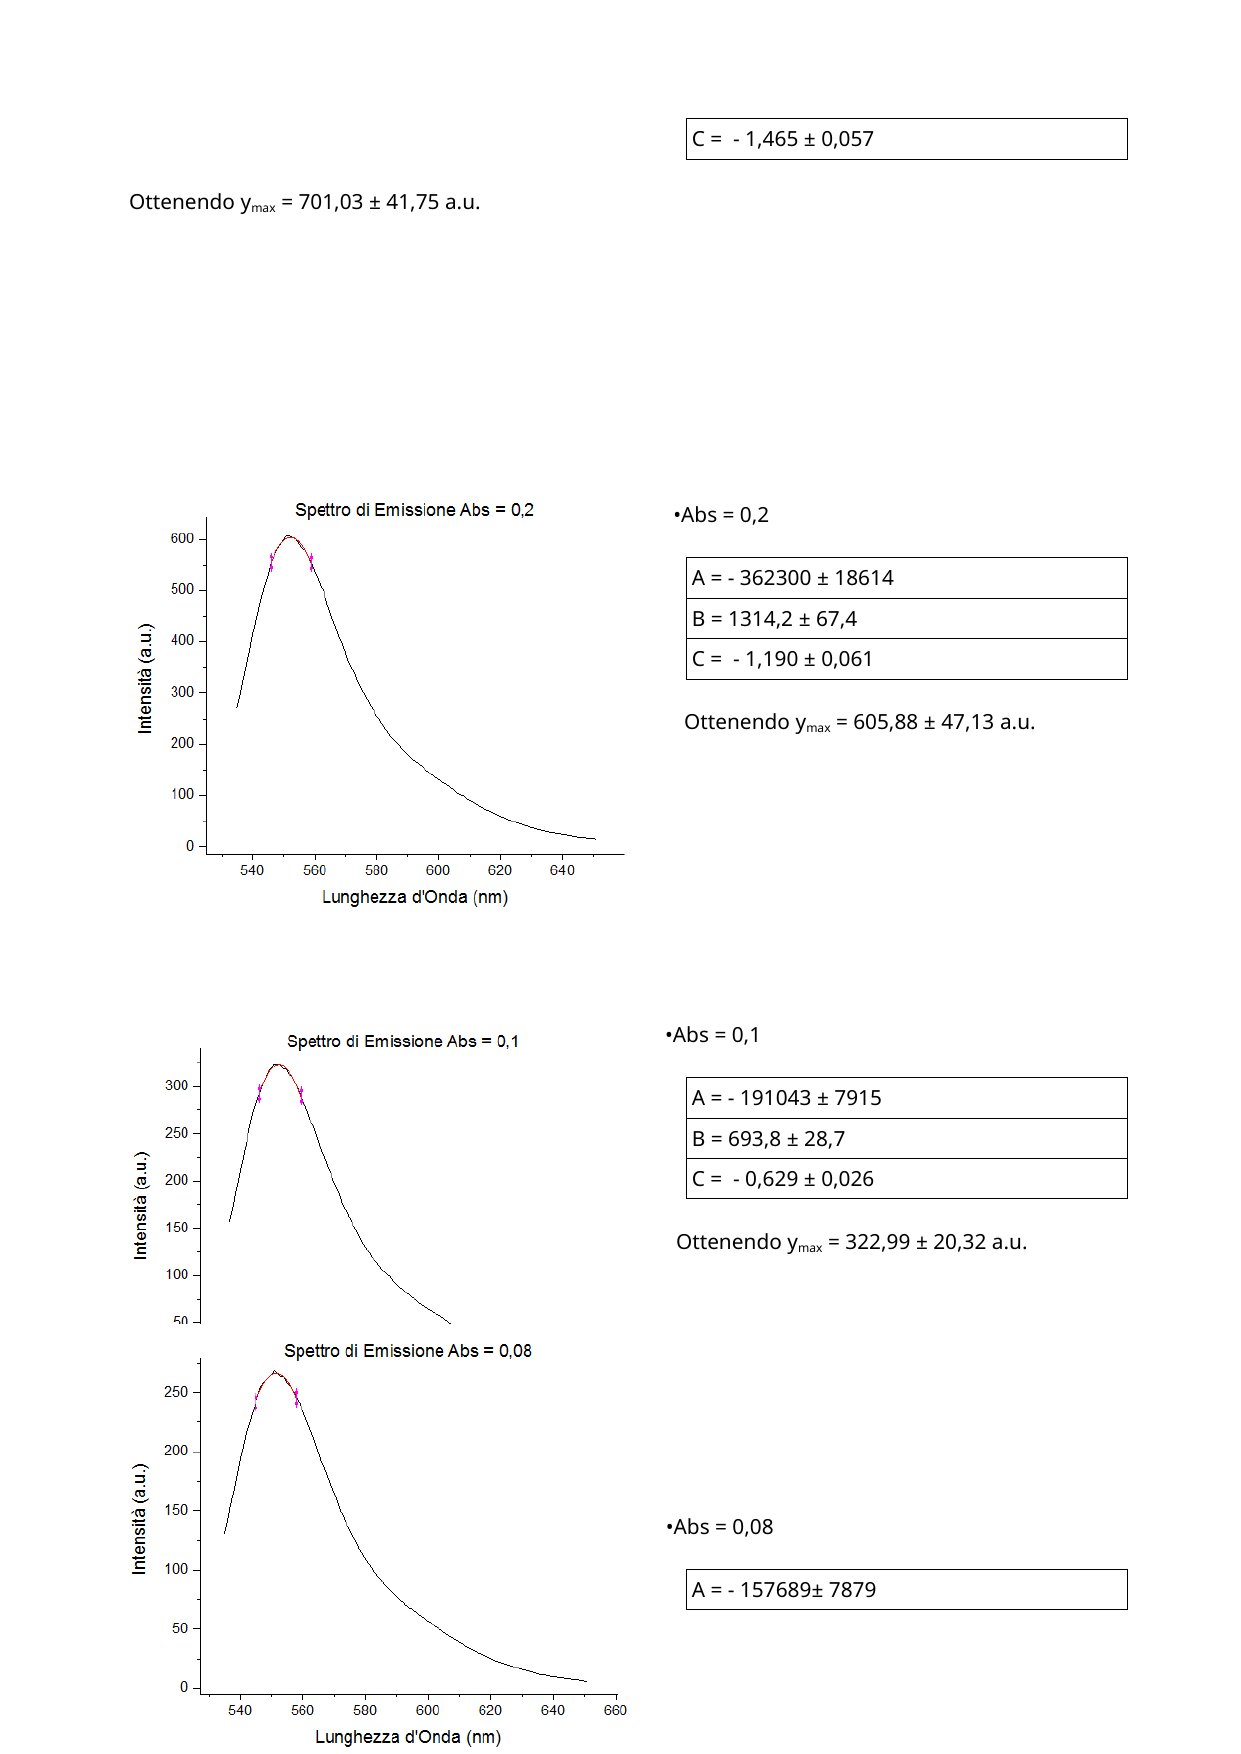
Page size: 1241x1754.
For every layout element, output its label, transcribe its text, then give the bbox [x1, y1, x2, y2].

table_header A = - 362300 ± 18614 [687, 558, 1127, 598]
text •Abs = 0,1 [118, 1020, 1122, 1049]
text •Abs = 0,08 [666, 1512, 1122, 1540]
table_cell C = - 0,629 ± 0,026 [687, 1159, 1127, 1198]
text •Abs = 0,2 [673, 500, 1122, 529]
table_header A = - 191043 ± 7915 [687, 1078, 1127, 1117]
table_cell B = 693,8 ± 28,7 [687, 1119, 1127, 1158]
text Ottenendo ymax = 701,03 ± 41,75 a.u. [118, 187, 1122, 216]
table_cell C = - 1,190 ± 0,061 [687, 639, 1127, 678]
table_cell C = - 1,465 ± 0,057 [687, 119, 1127, 158]
text [118, 500, 126, 529]
text Ottenendo ymax = 605,88 ± 47,13 a.u. [673, 707, 1122, 736]
text Ottenendo ymax = 322,99 ± 20,32 a.u. [665, 1227, 1122, 1256]
table_header A = - 157689± 7879 [687, 1570, 1127, 1609]
picture [126, 486, 673, 917]
table_cell B = 1314,2 ± 67,4 [687, 599, 1127, 638]
picture [120, 1021, 666, 1754]
